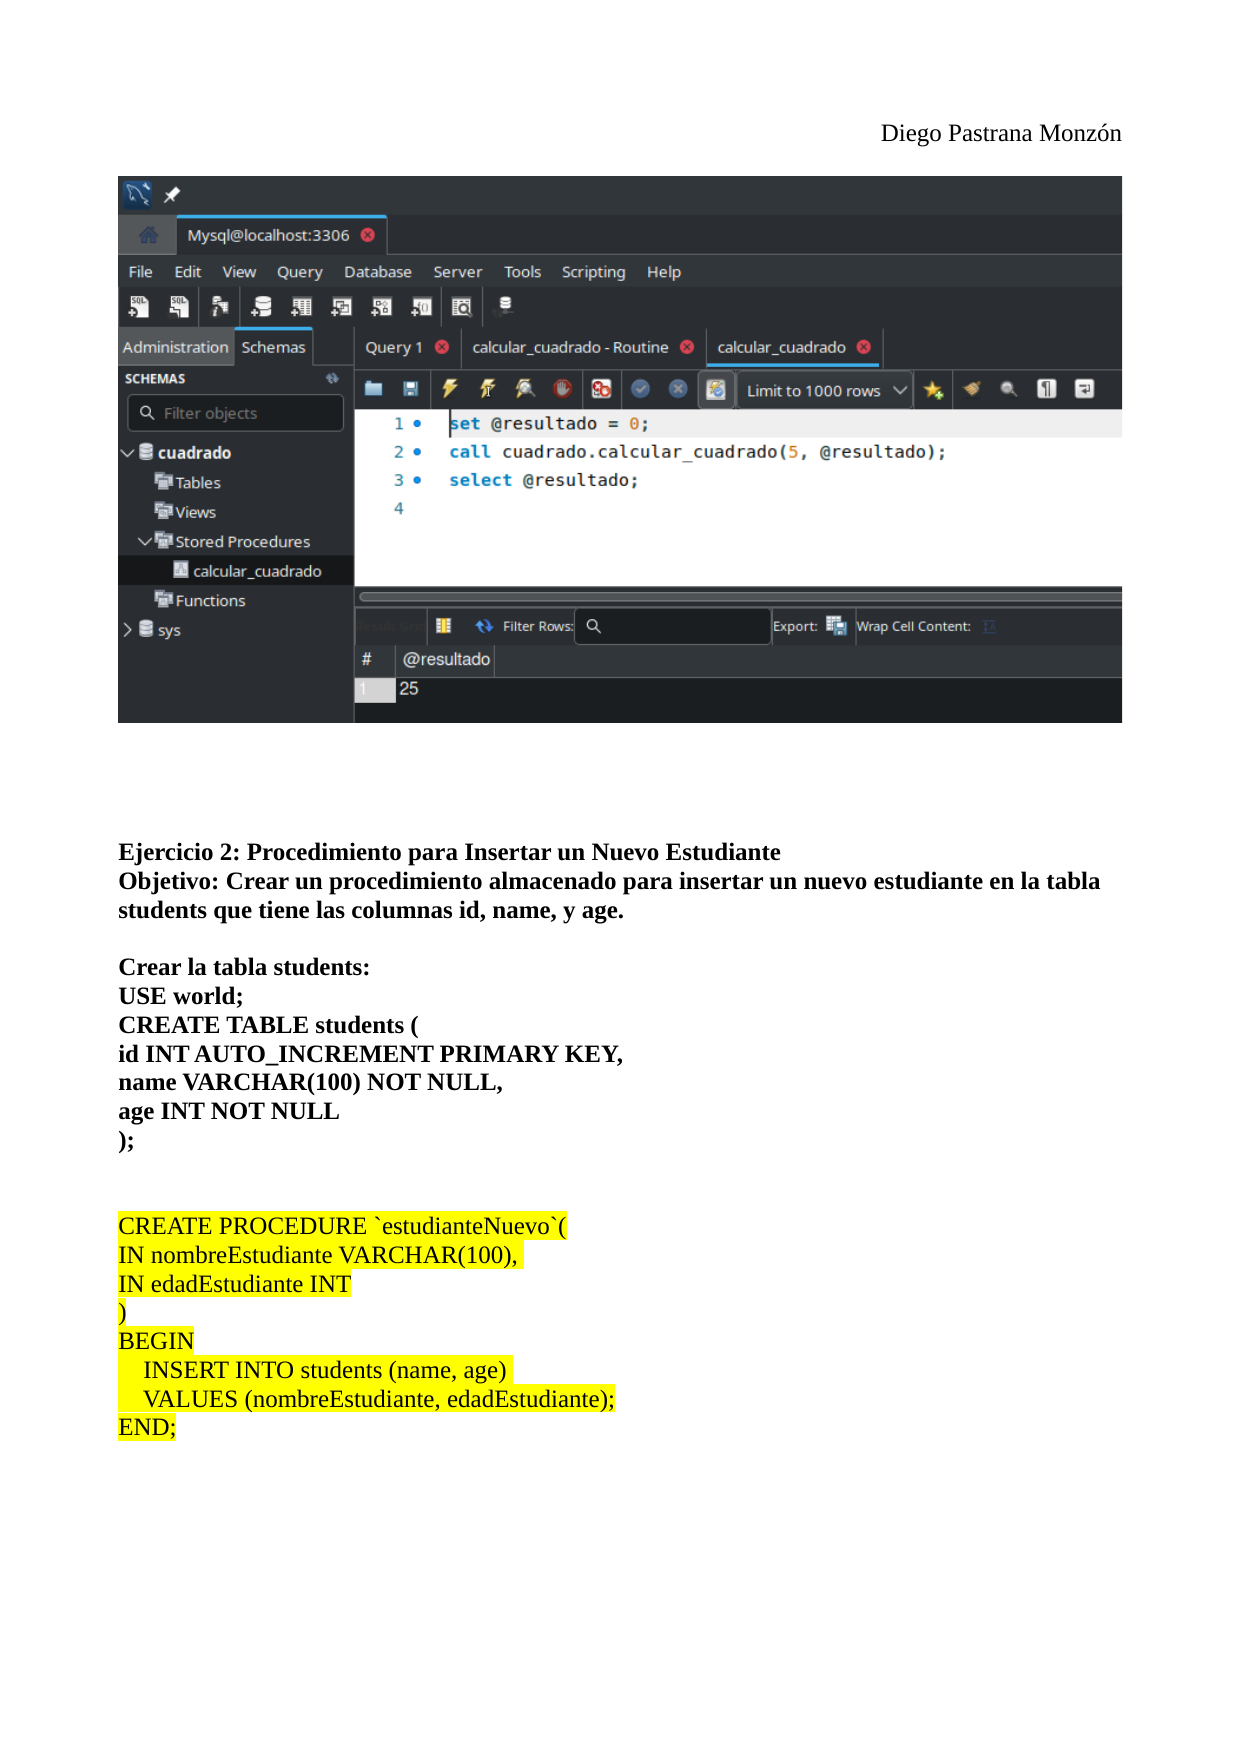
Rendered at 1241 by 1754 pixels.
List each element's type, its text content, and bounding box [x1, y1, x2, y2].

text IN nombreEstudiante VARCHAR(100), [118, 1240, 1122, 1269]
text VALUES (nombreEstudiante, edadEstudiante); [118, 1384, 1122, 1412]
text BEGIN [118, 1326, 1122, 1355]
text INSERT INTO students (name, age) [118, 1355, 1122, 1384]
text CREATE PROCEDURE `estudianteNuevo`( [118, 1211, 1122, 1240]
text Crear la tabla students: [118, 952, 1122, 981]
text age INT NOT NULL [118, 1096, 1122, 1125]
text END; [118, 1412, 1122, 1441]
text id INT AUTO_INCREMENT PRIMARY KEY, [118, 1039, 1122, 1067]
text Objetivo: Crear un procedimiento almacenado para insertar un nuevo estudiante en la tabla students que tiene las columnas id, name, y age. [118, 866, 1122, 924]
text IN edadEstudiante INT [118, 1269, 1122, 1297]
text name VARCHAR(100) NOT NULL, [118, 1067, 1122, 1096]
text ); [118, 1125, 1122, 1154]
text USE world; [118, 981, 1122, 1010]
text Ejercicio 2: Procedimiento para Insertar un Nuevo Estudiante [118, 837, 1122, 866]
picture [118, 176, 1123, 723]
text CREATE TABLE students ( [118, 1010, 1122, 1039]
text ) [118, 1297, 1122, 1326]
